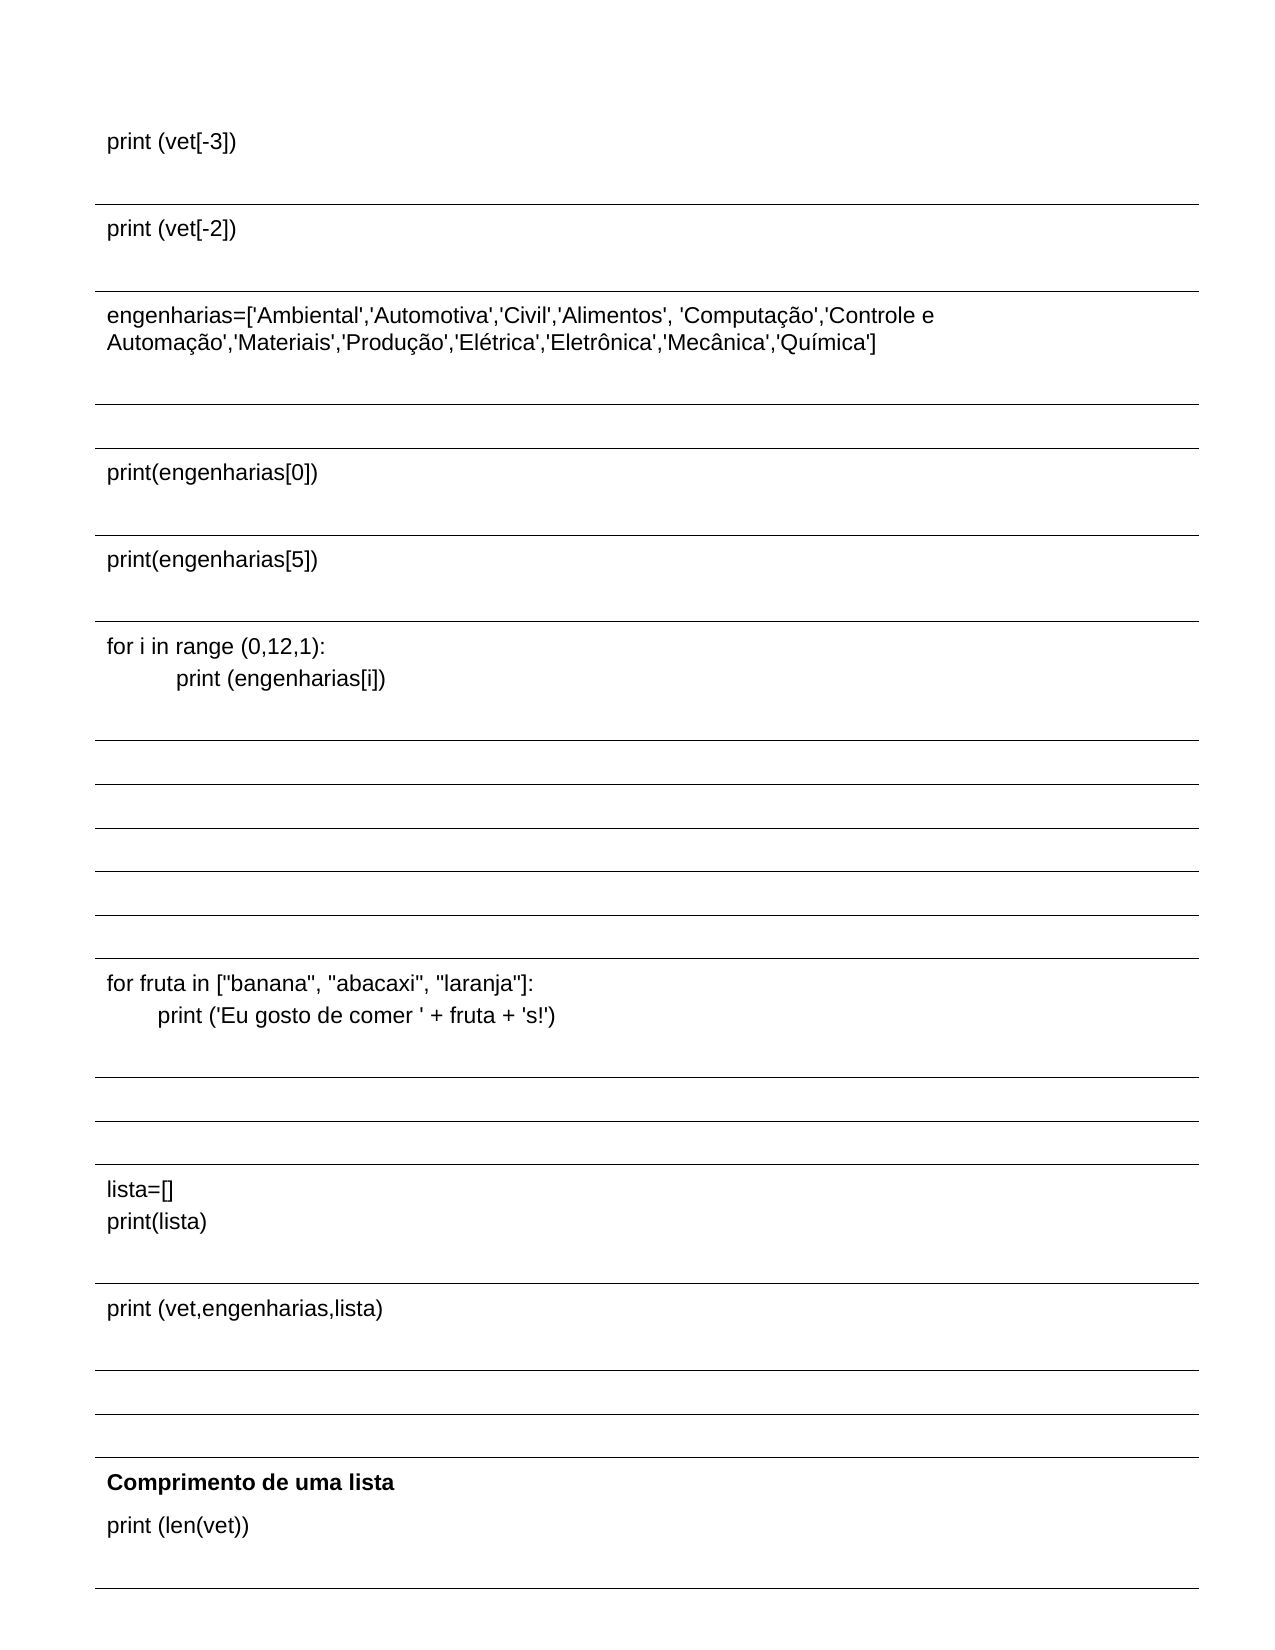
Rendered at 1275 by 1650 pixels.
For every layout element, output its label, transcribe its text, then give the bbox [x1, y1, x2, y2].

table_cell [95, 1544, 1199, 1588]
table_cell [95, 1078, 1199, 1121]
table_cell [95, 578, 1199, 621]
table_cell for fruta in ["banana", "abacaxi", "laranja"]: print ('Eu gosto de comer ' + fruta + 's!') [95, 959, 1199, 1034]
table_cell [95, 872, 1199, 914]
table_cell print (vet[-2]) [95, 205, 1199, 247]
table_cell [95, 491, 1199, 534]
table_cell print (len(vet)) [95, 1501, 1199, 1544]
table_cell [95, 160, 1199, 204]
table_cell [95, 361, 1199, 404]
table_cell [95, 829, 1199, 871]
table_cell [95, 1371, 1199, 1414]
table_cell [95, 697, 1199, 740]
table_cell [95, 1034, 1199, 1077]
table_cell engenharias=['Ambiental','Automotiva','Civil','Alimentos', 'Computação','Controle e Automação','Materiais','Produção','Elétrica','Eletrônica','Mecânica','Química'] [95, 292, 1199, 361]
table_cell for i in range (0,12,1): print (engenharias[i]) [95, 622, 1199, 697]
table_cell [95, 1240, 1199, 1283]
table_cell [95, 405, 1199, 447]
table_cell [95, 741, 1199, 784]
table_cell [95, 1122, 1199, 1164]
table_cell [95, 1415, 1199, 1457]
table_cell [95, 247, 1199, 291]
table_cell [95, 785, 1199, 827]
table_cell print (vet,engenharias,lista) [95, 1284, 1199, 1327]
table_cell print(engenharias[0]) [95, 449, 1199, 491]
table_cell [95, 1327, 1199, 1370]
table_cell print (vet[-3]) [95, 117, 1199, 160]
table_cell [95, 916, 1199, 958]
table_cell Comprimento de uma lista [95, 1458, 1199, 1501]
table_cell print(engenharias[5]) [95, 536, 1199, 578]
table_cell lista=[] print(lista) [95, 1165, 1199, 1240]
